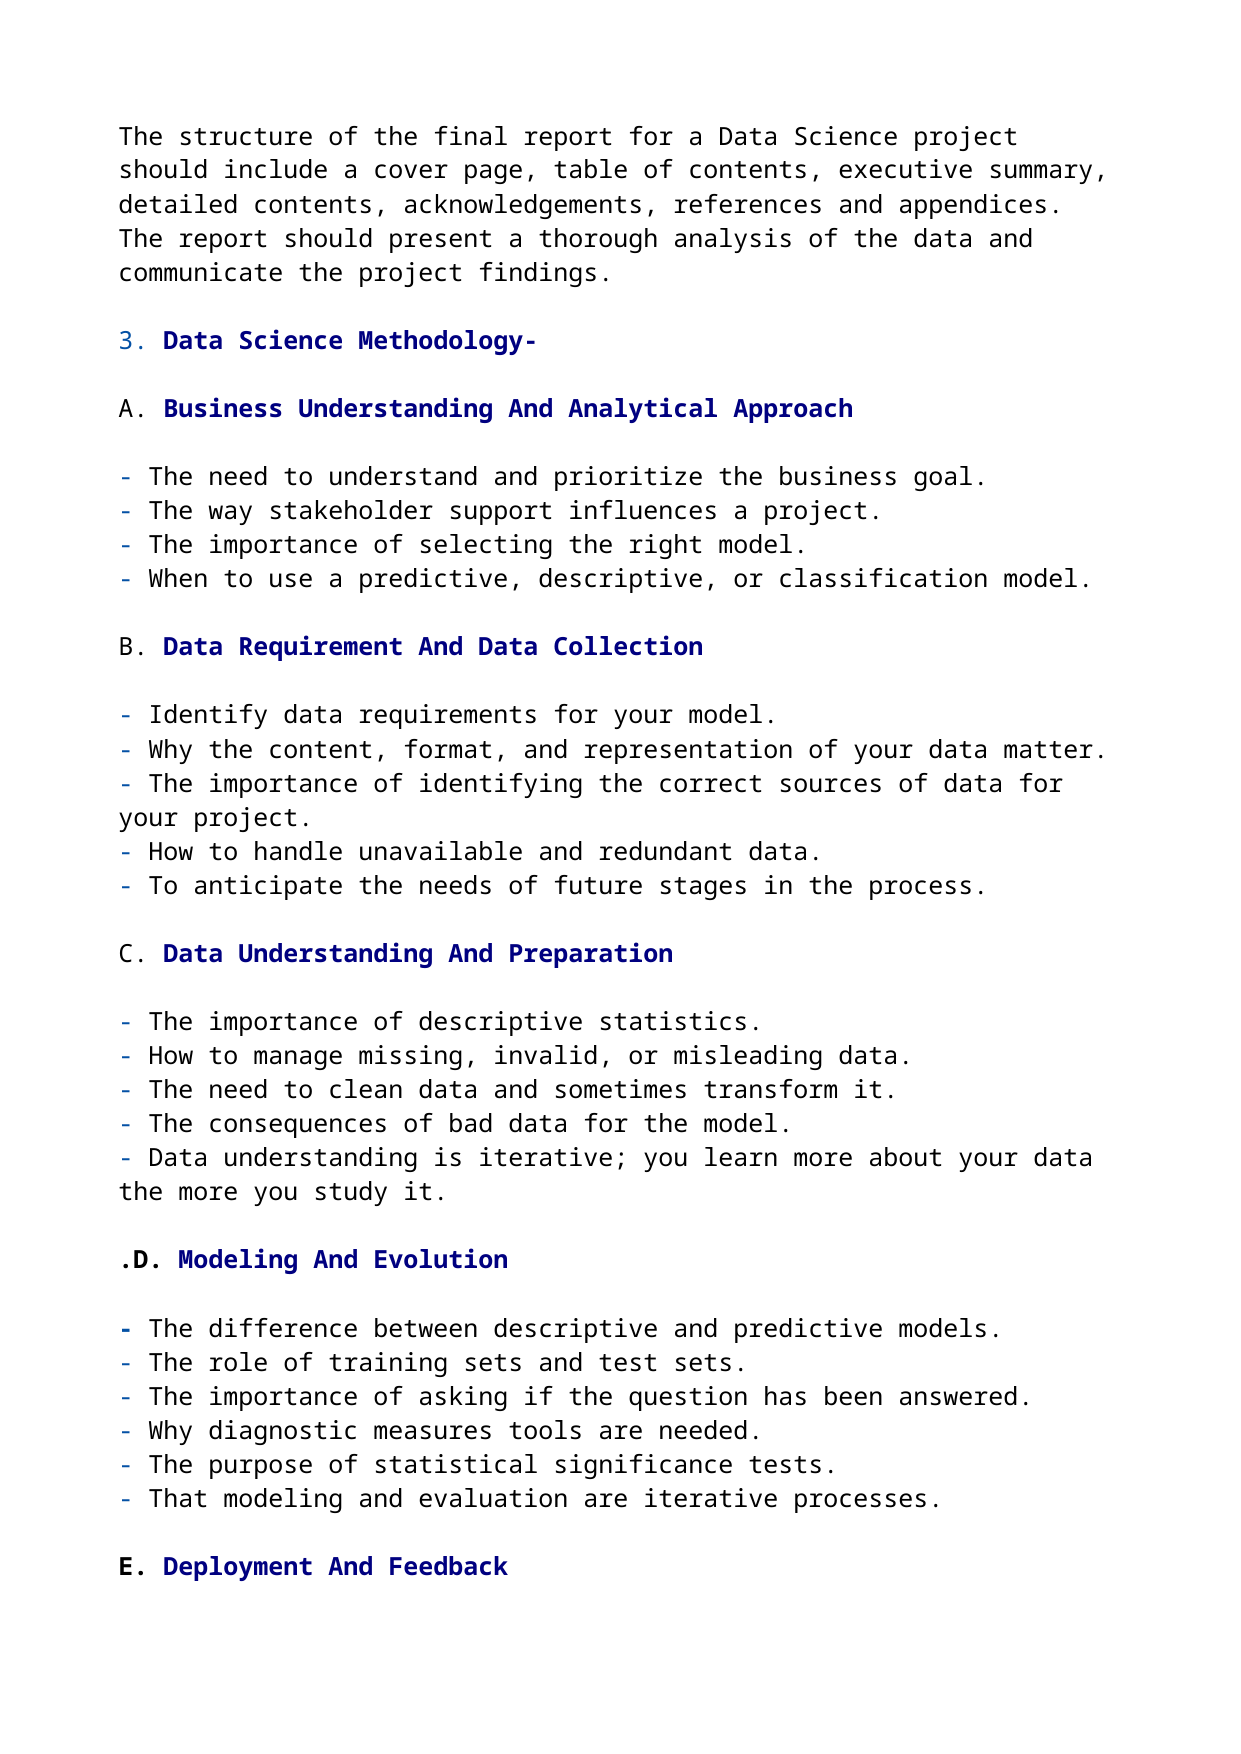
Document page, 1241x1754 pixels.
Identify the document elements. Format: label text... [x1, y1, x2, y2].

text - The importance of selecting the right model. [118, 527, 1122, 561]
text - Identify data requirements for your model. [118, 697, 1122, 731]
text - When to use a predictive, descriptive, or classification model. [118, 561, 1122, 595]
text - The way stakeholder support influences a project. [118, 493, 1122, 527]
text C. Data Understanding And Preparation [118, 936, 1122, 970]
text - The purpose of statistical significance tests. [118, 1447, 1122, 1481]
text - Why the content, format, and representation of your data matter. [118, 731, 1122, 765]
text - How to manage missing, invalid, or misleading data. [118, 1038, 1122, 1072]
text - The importance of descriptive statistics. [118, 1004, 1122, 1038]
text - The consequences of bad data for the model. [118, 1106, 1122, 1140]
text 3. Data Science Methodology- [118, 322, 1122, 357]
text - The need to clean data and sometimes transform it. [118, 1072, 1122, 1106]
text - The importance of identifying the correct sources of data for your project. [118, 765, 1122, 833]
text - The role of training sets and test sets. [118, 1344, 1122, 1378]
text - The difference between descriptive and predictive models. [118, 1310, 1122, 1344]
text .D. Modeling And Evolution [118, 1242, 1122, 1276]
text The structure of the final report for a Data Science project should include a cover page, table of contents, executive summary, detailed contents, acknowledgements, references and appendices. [118, 118, 1122, 220]
text - That modeling and evaluation are iterative processes. [118, 1481, 1122, 1515]
text - Data understanding is iterative; you learn more about your data the more you study it. [118, 1140, 1122, 1208]
text The report should present a thorough analysis of the data and communicate the project findings. [118, 220, 1122, 288]
text A. Business Understanding And Analytical Approach [118, 391, 1122, 425]
text - To anticipate the needs of future stages in the process. [118, 867, 1122, 902]
text E. Deployment And Feedback [118, 1549, 1122, 1583]
text - The importance of asking if the question has been answered. [118, 1378, 1122, 1412]
text B. Data Requirement And Data Collection [118, 629, 1122, 663]
text - The need to understand and prioritize the business goal. [118, 459, 1122, 493]
text - How to handle unavailable and redundant data. [118, 833, 1122, 867]
text - Why diagnostic measures tools are needed. [118, 1412, 1122, 1447]
